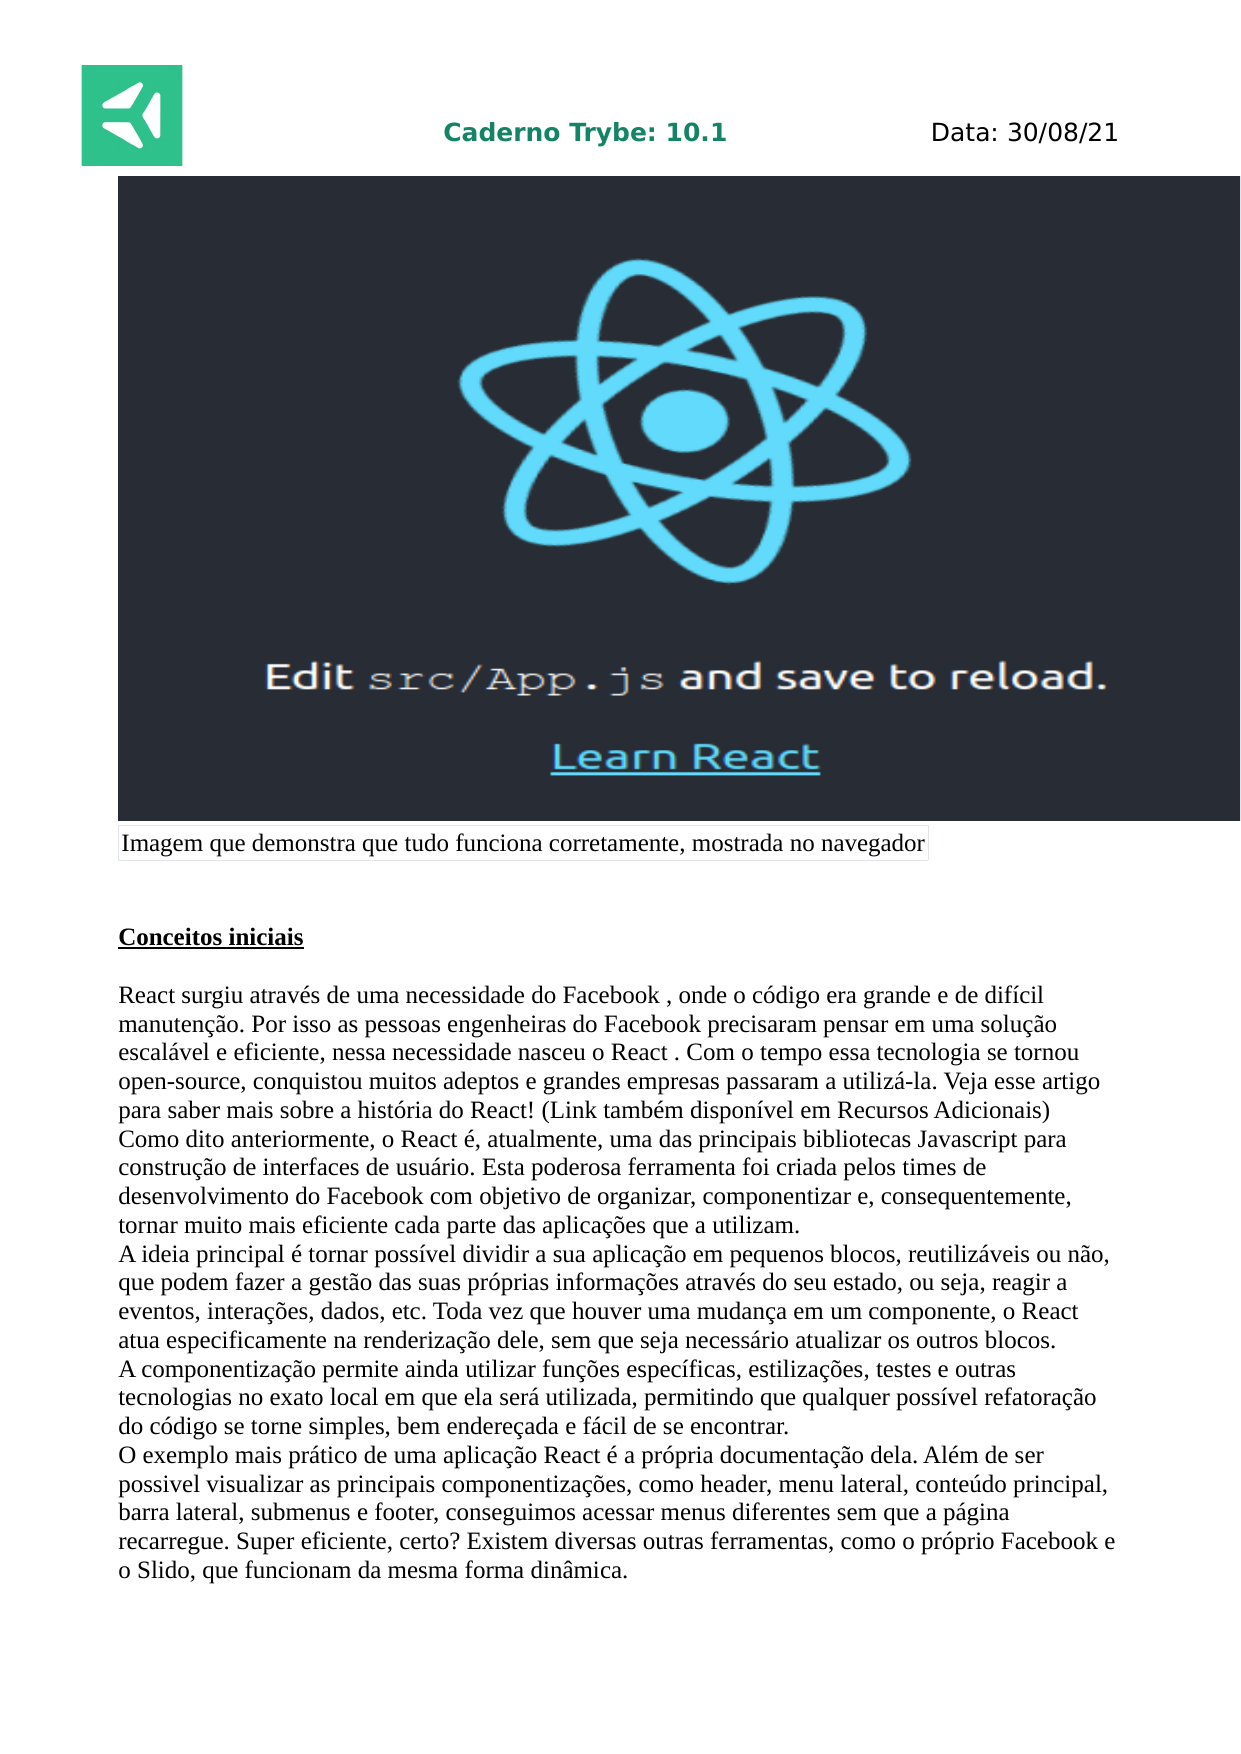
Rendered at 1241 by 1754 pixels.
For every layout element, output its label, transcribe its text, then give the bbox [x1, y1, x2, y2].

text O exemplo mais prático de uma aplicação React é a própria documentação dela. Além de ser possivel visualizar as principais componentizações, como header, menu lateral, conteúdo principal, barra lateral, submenus e footer, conseguimos acessar menus diferentes sem que a página recarregue. Super eficiente, certo? Existem diversas outras ferramentas, como o próprio Facebook e o Slido, que funcionam da mesma forma dinâmica. [118, 1440, 1122, 1584]
text Imagem que demonstra que tudo funciona corretamente, mostrada no navegador [119, 826, 928, 860]
text A componentização permite ainda utilizar funções específicas, estilizações, testes e outras tecnologias no exato local em que ela será utilizada, permitindo que qualquer possível refatoração do código se torne simples, bem endereçada e fácil de se encontrar. [118, 1354, 1122, 1440]
picture [118, 176, 1241, 821]
text Como dito anteriormente, o React é, atualmente, uma das principais bibliotecas Javascript para construção de interfaces de usuário. Esta poderosa ferramenta foi criada pelos times de desenvolvimento do Facebook com objetivo de organizar, componentizar e, consequentemente, tornar muito mais eficiente cada parte das aplicações que a utilizam. [118, 1124, 1122, 1239]
text React surgiu através de uma necessidade do Facebook , onde o código era grande e de difícil manutenção. Por isso as pessoas engenheiras do Facebook precisaram pensar em uma solução escalável e eficiente, nessa necessidade nasceu o React . Com o tempo essa tecnologia se tornou open-source, conquistou muitos adeptos e grandes empresas passaram a utilizá-la. Veja esse artigo para saber mais sobre a história do React! (Link também disponível em Recursos Adicionais) [118, 980, 1122, 1124]
picture [81, 65, 183, 166]
text A ideia principal é tornar possível dividir a sua aplicação em pequenos blocos, reutilizáveis ou não, que podem fazer a gestão das suas próprias informações através do seu estado, ou seja, reagir a eventos, interações, dados, etc. Toda vez que houver uma mudança em um componente, o React atua especificamente na renderização dele, sem que seja necessário atualizar os outros blocos. [118, 1239, 1122, 1354]
text Conceitos iniciais [118, 922, 1122, 951]
text [929, 825, 1122, 860]
